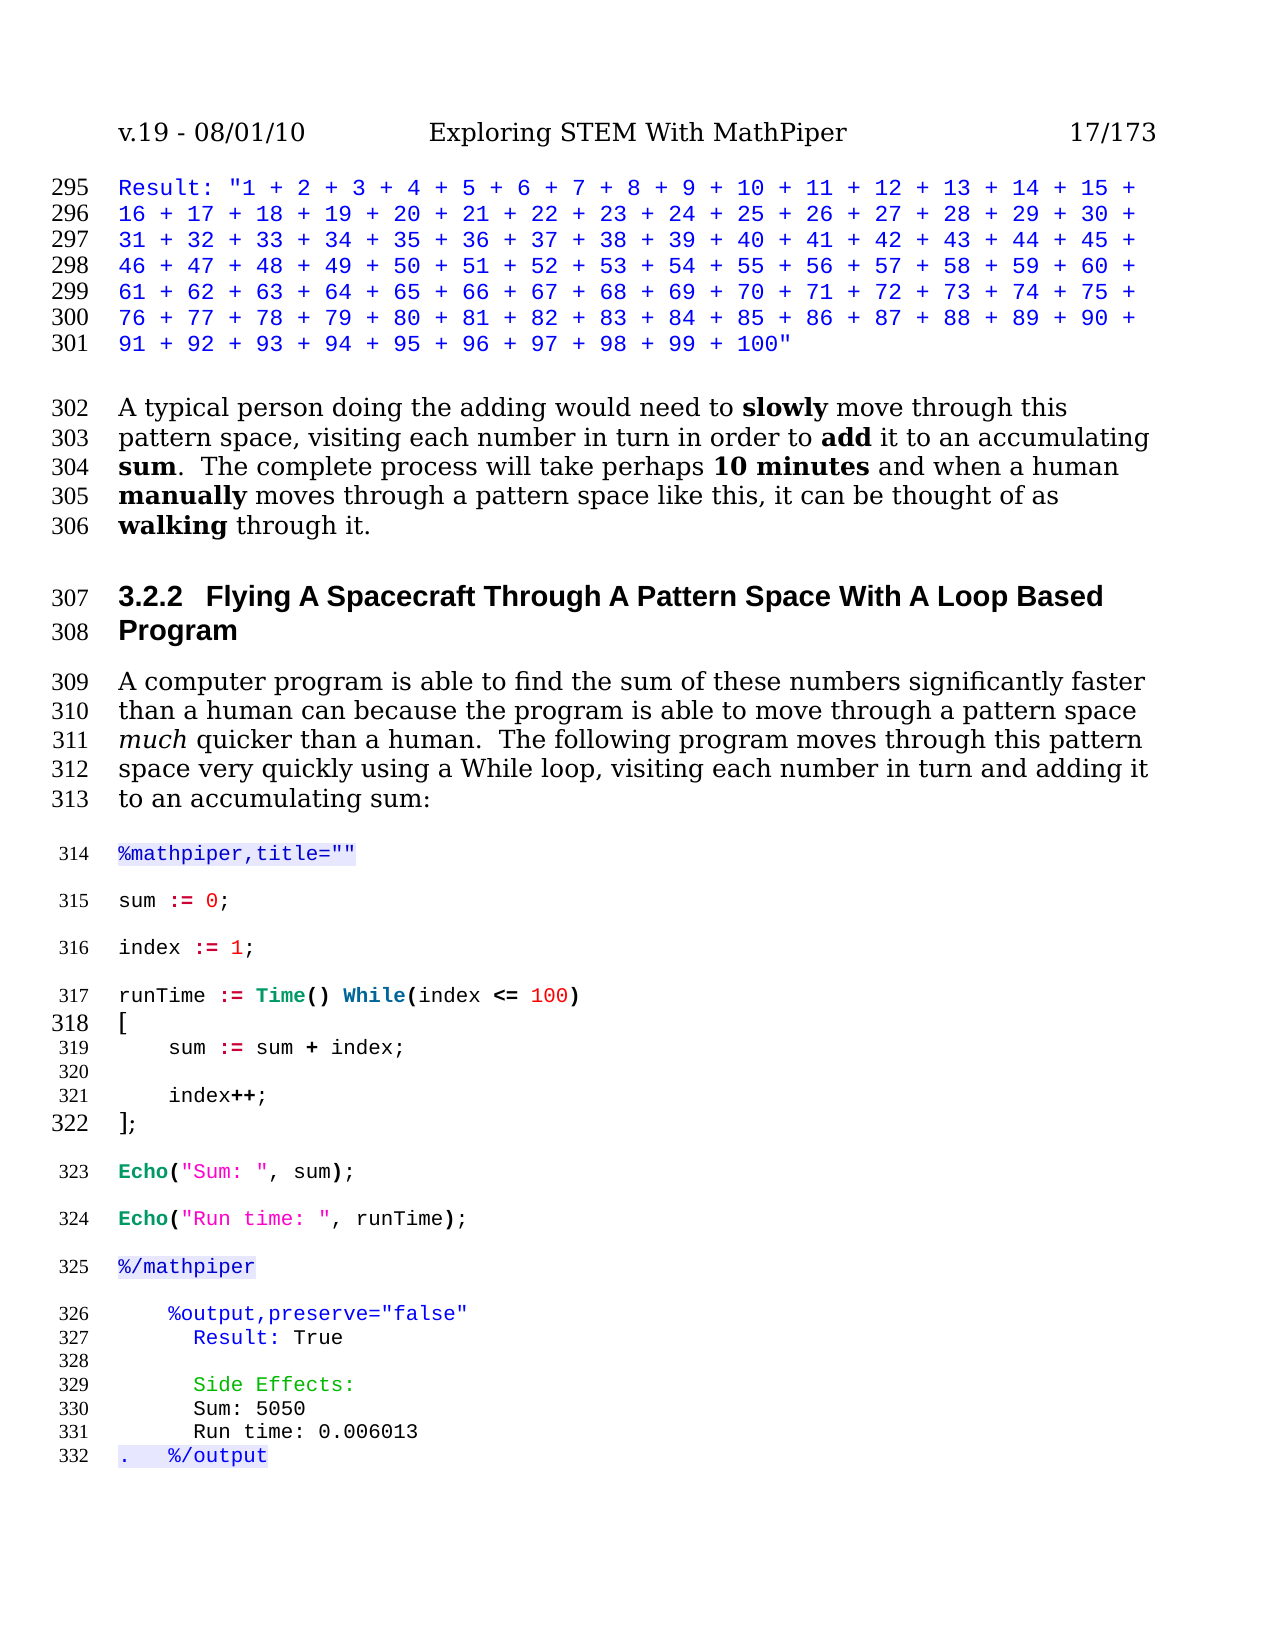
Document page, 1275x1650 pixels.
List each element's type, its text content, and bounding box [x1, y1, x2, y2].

text Result: "1 + 2 + 3 + 4 + 5 + 6 + 7 + 8 + 9 + 10 + 11 + 12 + 13 + 14 + 15 + 16 + 17 + 18 + 19 + 20 + 21 + 22 + 23 + 24 + 25 + 26 + 27 + 28 + 29 + 30 + 31 + 32 + 33 + 34 + 35 + 36 + 37 + 38 + 39 + 40 + 41 + 42 + 43 + 44 + 45 + 46 + 47 + 48 + 49 + 50 + 51 + 52 + 53 + 54 + 55 + 56 + 57 + 58 + 59 + 60 + 61 + 62 + 63 + 64 + 65 + 66 + 67 + 68 + 69 + 70 + 71 + 72 + 73 + 74 + 75 + 76 + 77 + 78 + 79 + 80 + 81 + 82 + 83 + 84 + 85 + 86 + 87 + 88 + 89 + 90 + 91 + 92 + 93 + 94 + 95 + 96 + 97 + 98 + 99 + 100" [118, 177, 1157, 358]
text Result: True [118, 1327, 1157, 1350]
text ]; [118, 1108, 1157, 1137]
subtitle Flying A Spacecraft Through A Pattern Space With A Loop Based Program [118, 579, 1157, 646]
text Run time: 0.006013 [118, 1421, 1157, 1445]
text Sum: 5050 [118, 1398, 1157, 1421]
text sum := 0; [118, 890, 1157, 914]
text [ [118, 1008, 1157, 1037]
text A typical person doing the adding would need to slowly move through this pattern space, visiting each number in turn in order to add it to an accumulating sum. The complete process will take perhaps 10 minutes and when a human manually moves through a pattern space like this, it can be thought of as walking through it. [118, 393, 1157, 540]
text Side Effects: [118, 1374, 1157, 1398]
text Echo("Sum: ", sum); [118, 1161, 1157, 1185]
text index := 1; [118, 937, 1157, 961]
text A computer program is able to find the sum of these numbers significantly faster than a human can because the program is able to move through a pattern space much quicker than a human. The following program moves through this pattern space very quickly using a While loop, visiting each number in turn and adding it to an accumulating sum: [118, 667, 1157, 813]
text Echo("Run time: ", runTime); [118, 1208, 1157, 1232]
text . %/output [118, 1445, 1157, 1468]
text %output,preserve="false" [118, 1303, 1157, 1327]
text %/mathpiper [118, 1256, 1157, 1279]
text runTime := Time() While(index <= 100) [118, 984, 1157, 1008]
text index++; [118, 1085, 1157, 1108]
text sum := sum + index; [118, 1037, 1157, 1061]
text %mathpiper,title="" [118, 843, 1157, 866]
